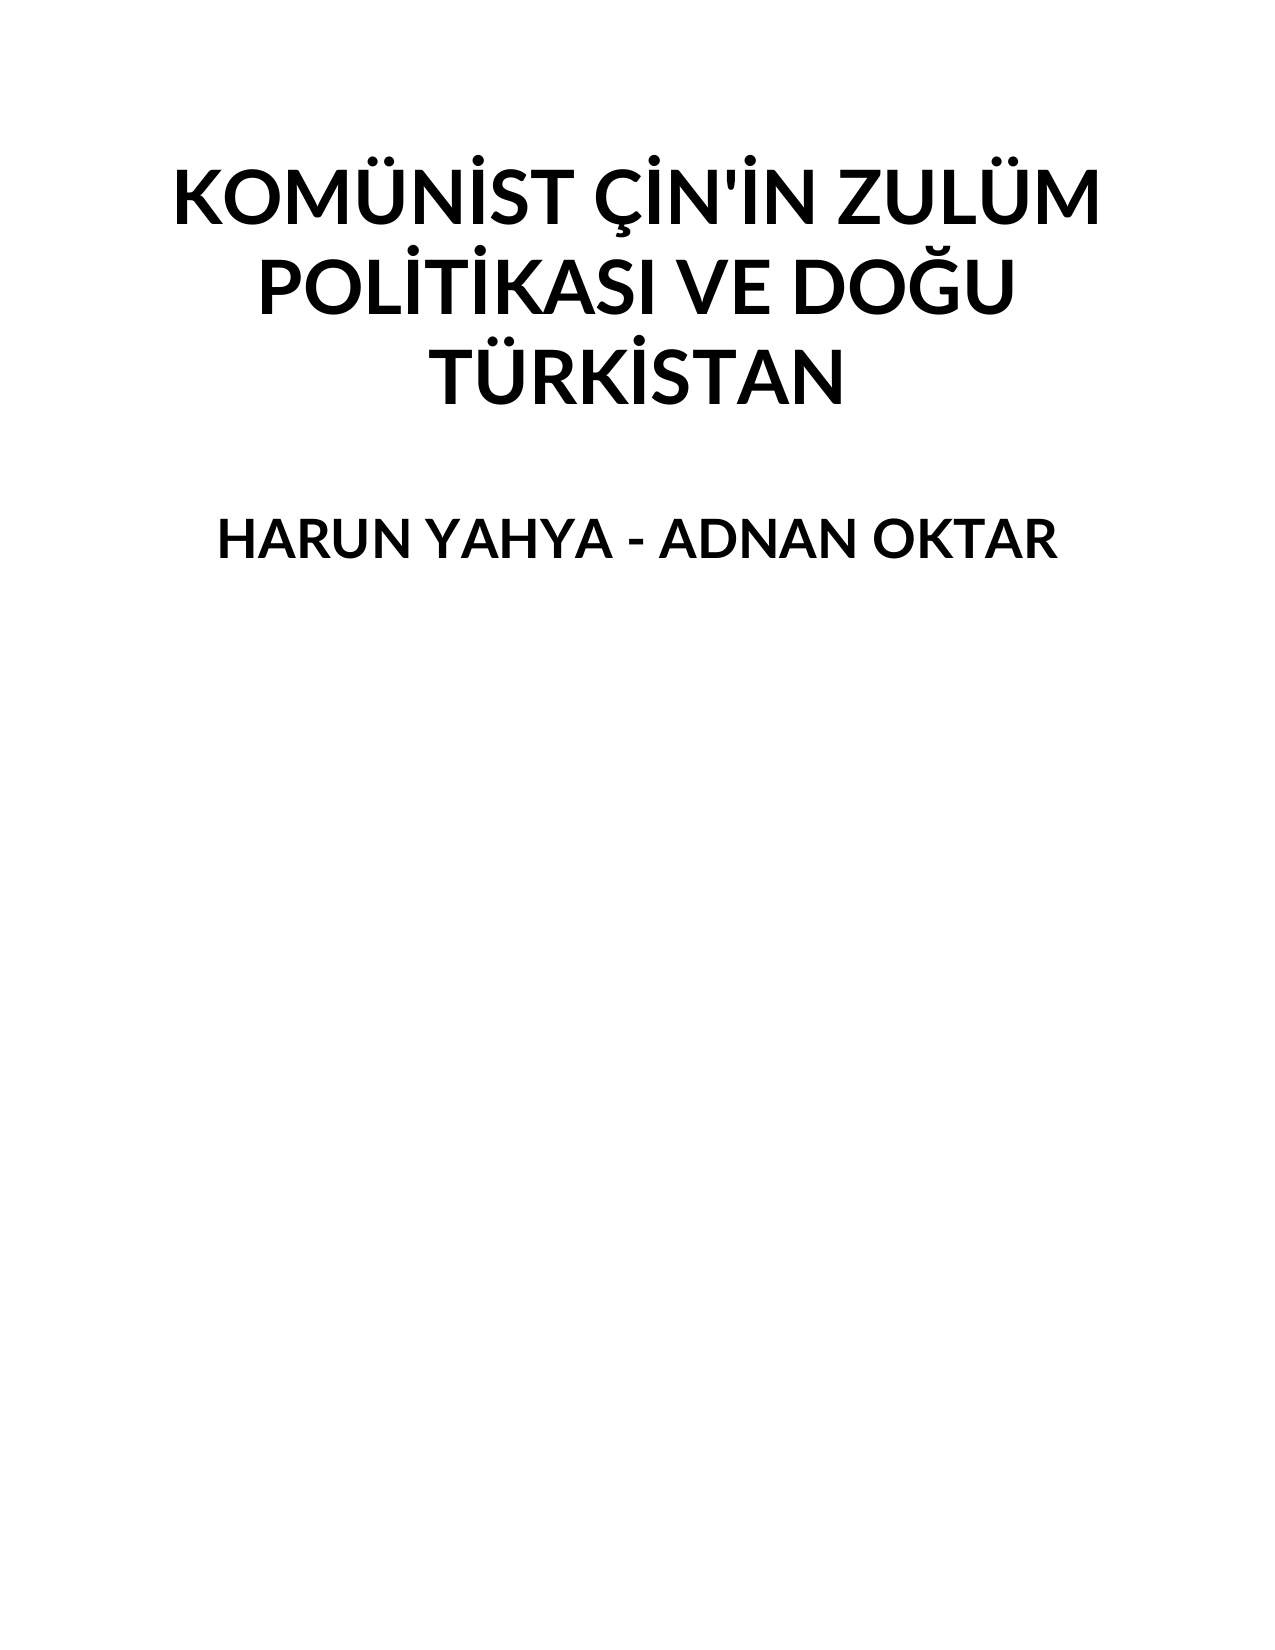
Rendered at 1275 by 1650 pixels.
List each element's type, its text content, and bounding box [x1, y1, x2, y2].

subtitle KOMÜNİST ÇİN'İN ZULÜM POLİTİKASI VE DOĞU TÜRKİSTAN [75, 150, 1200, 420]
text HARUN YAHYA - ADNAN OKTAR [75, 505, 1200, 570]
